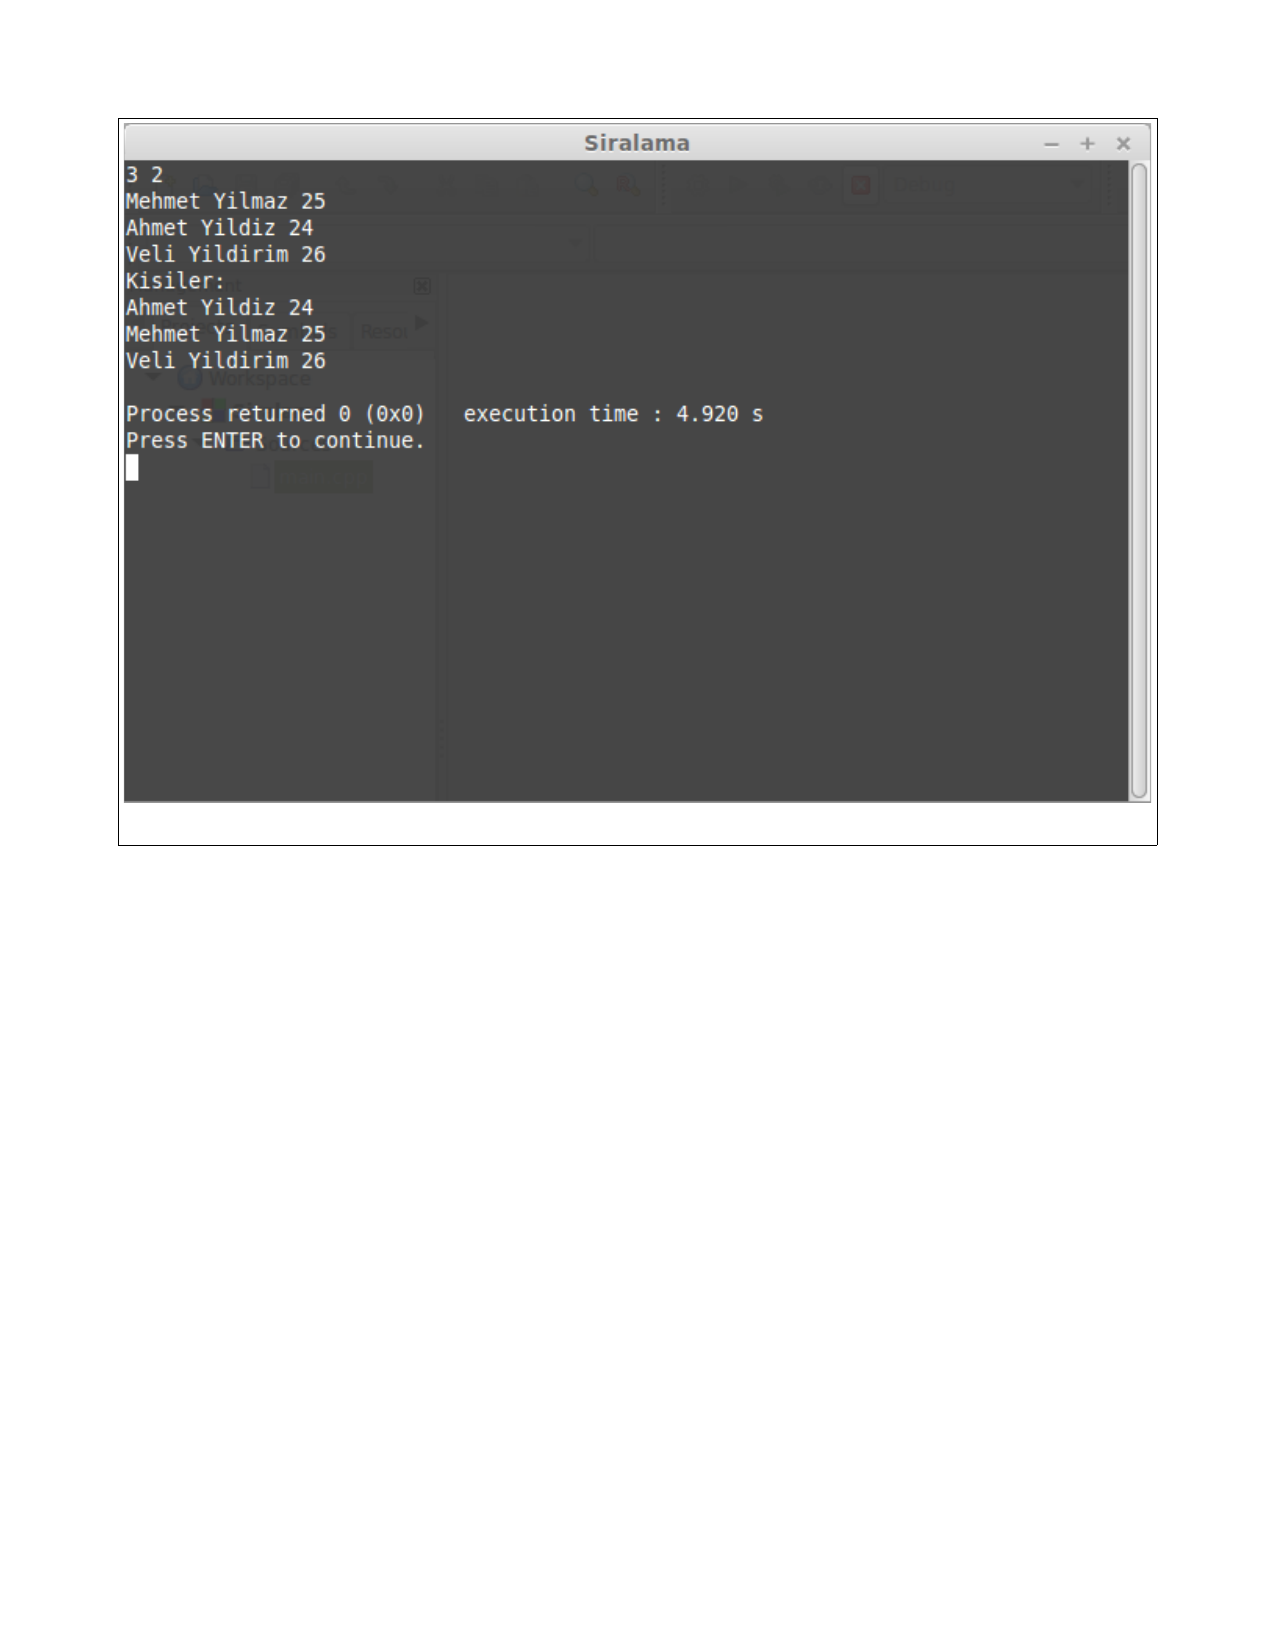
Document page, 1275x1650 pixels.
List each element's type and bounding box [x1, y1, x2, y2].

table_cell [119, 119, 1157, 845]
picture [123, 123, 1152, 803]
